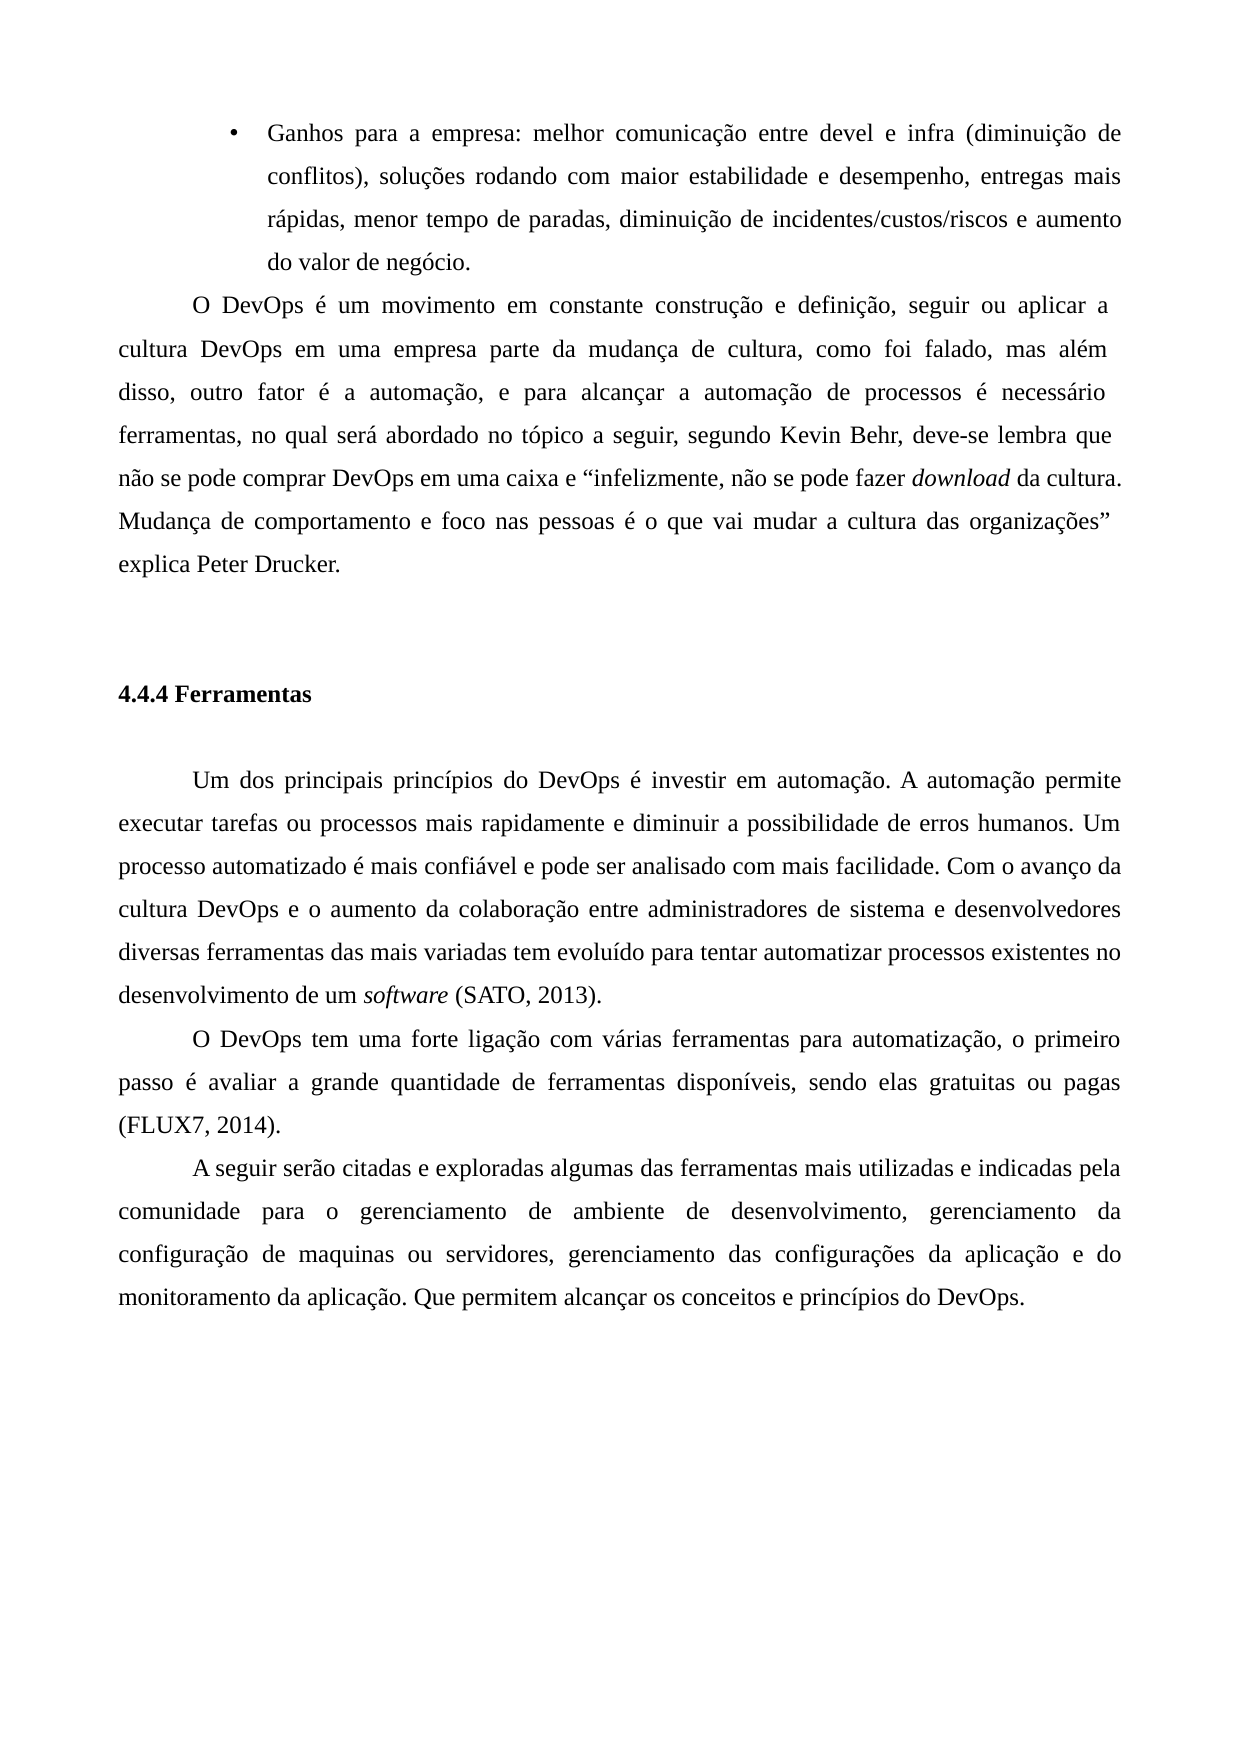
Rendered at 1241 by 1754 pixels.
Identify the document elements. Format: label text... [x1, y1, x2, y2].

text O DevOps tem uma forte ligação com várias ferramentas para automatização, o primeiro passo é avaliar a grande quantidade de ferramentas disponíveis, sendo elas gratuitas ou pagas (FLUX7, 2014). [118, 1024, 1122, 1139]
text 4.4.4 Ferramentas [44, 679, 1122, 707]
text A seguir serão citadas e exploradas algumas das ferramentas mais utilizadas e indicadas pela comunidade para o gerenciamento de ambiente de desenvolvimento, gerenciamento da configuração de maquinas ou servidores, gerenciamento das configurações da aplicação e do monitoramento da aplicação. Que permitem alcançar os conceitos e princípios do DevOps. [118, 1153, 1122, 1311]
list Ganhos para a empresa: melhor comunicação entre devel e infra (diminuição de conflitos), soluções rodando com maior estabilidade e desempenho, entregas mais rápidas, menor tempo de paradas, diminuição de incidentes/custos/riscos e aumento do valor de negócio. [229, 118, 1122, 276]
text O DevOps é um movimento em constante construção e definição, seguir ou aplicar a cultura DevOps em uma empresa parte da mudança de cultura, como foi falado, mas além disso, outro fator é a automação, e para alcançar a automação de processos é necessário ferramentas, no qual será abordado no tópico a seguir, segundo Kevin Behr, deve-se lembra que não se pode comprar DevOps em uma caixa e “infelizmente, não se pode fazer download da cultura. Mudança de comportamento e foco nas pessoas é o que vai mudar a cultura das organizações” explica Peter Drucker. [44, 291, 1122, 578]
text Um dos principais princípios do DevOps é investir em automação. A automação permite executar tarefas ou processos mais rapidamente e diminuir a possibilidade de erros humanos. Um processo automatizado é mais confiável e pode ser analisado com mais facilidade. Com o avanço da cultura DevOps e o aumento da colaboração entre administradores de sistema e desenvolvedores diversas ferramentas das mais variadas tem evoluído para tentar automatizar processos existentes no desenvolvimento de um software (SATO, 2013). [118, 765, 1122, 1009]
